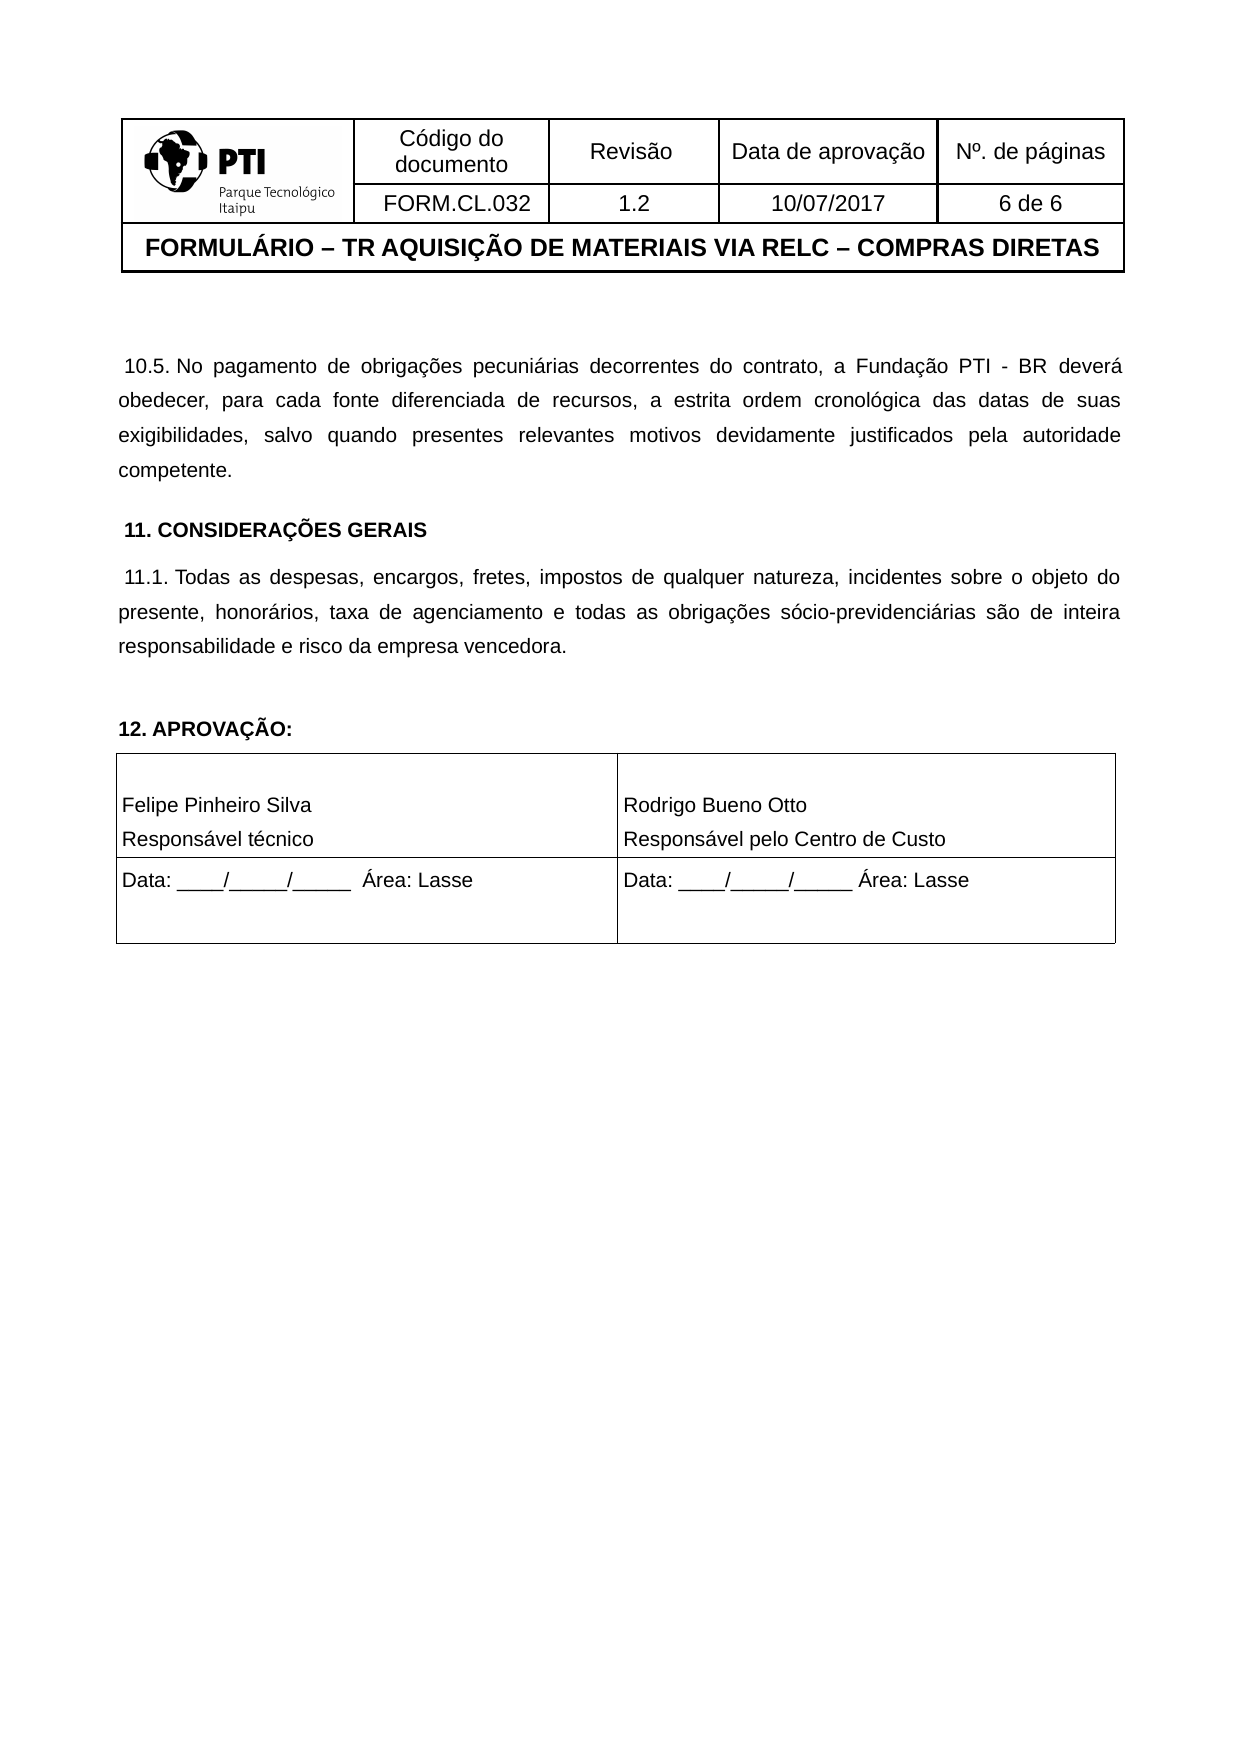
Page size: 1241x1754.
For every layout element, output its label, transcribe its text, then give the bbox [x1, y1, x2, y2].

subtitle CONSIDERAÇÕES GERAIS [118, 518, 1122, 541]
table_cell Data: ____/_____/_____ Área: Lasse [117, 858, 617, 943]
table_header Felipe Pinheiro Silva Responsável técnico [117, 754, 617, 857]
subtitle Todas as despesas, encargos, fretes, impostos de qualquer natureza, incidentes sobre o objeto do presente, honorários, taxa de agenciamento e todas as obrigações sócio-previdenciárias são de inteira responsabilidade e risco da empresa vencedora. [118, 565, 1122, 658]
table_cell Data: ____/_____/_____ Área: Lasse [618, 858, 1115, 943]
subtitle No pagamento de obrigações pecuniárias decorrentes do contrato, a Fundação PTI - BR deverá obedecer, para cada fonte diferenciada de recursos, a estrita ordem cronológica das datas de suas exigibilidades, salvo quando presentes relevantes motivos devidamente justificados pela autoridade competente. [118, 354, 1122, 482]
text 12. APROVAÇÃO: [118, 718, 1122, 741]
picture [133, 126, 342, 222]
table_header Rodrigo Bueno Otto Responsável pelo Centro de Custo [618, 754, 1115, 857]
